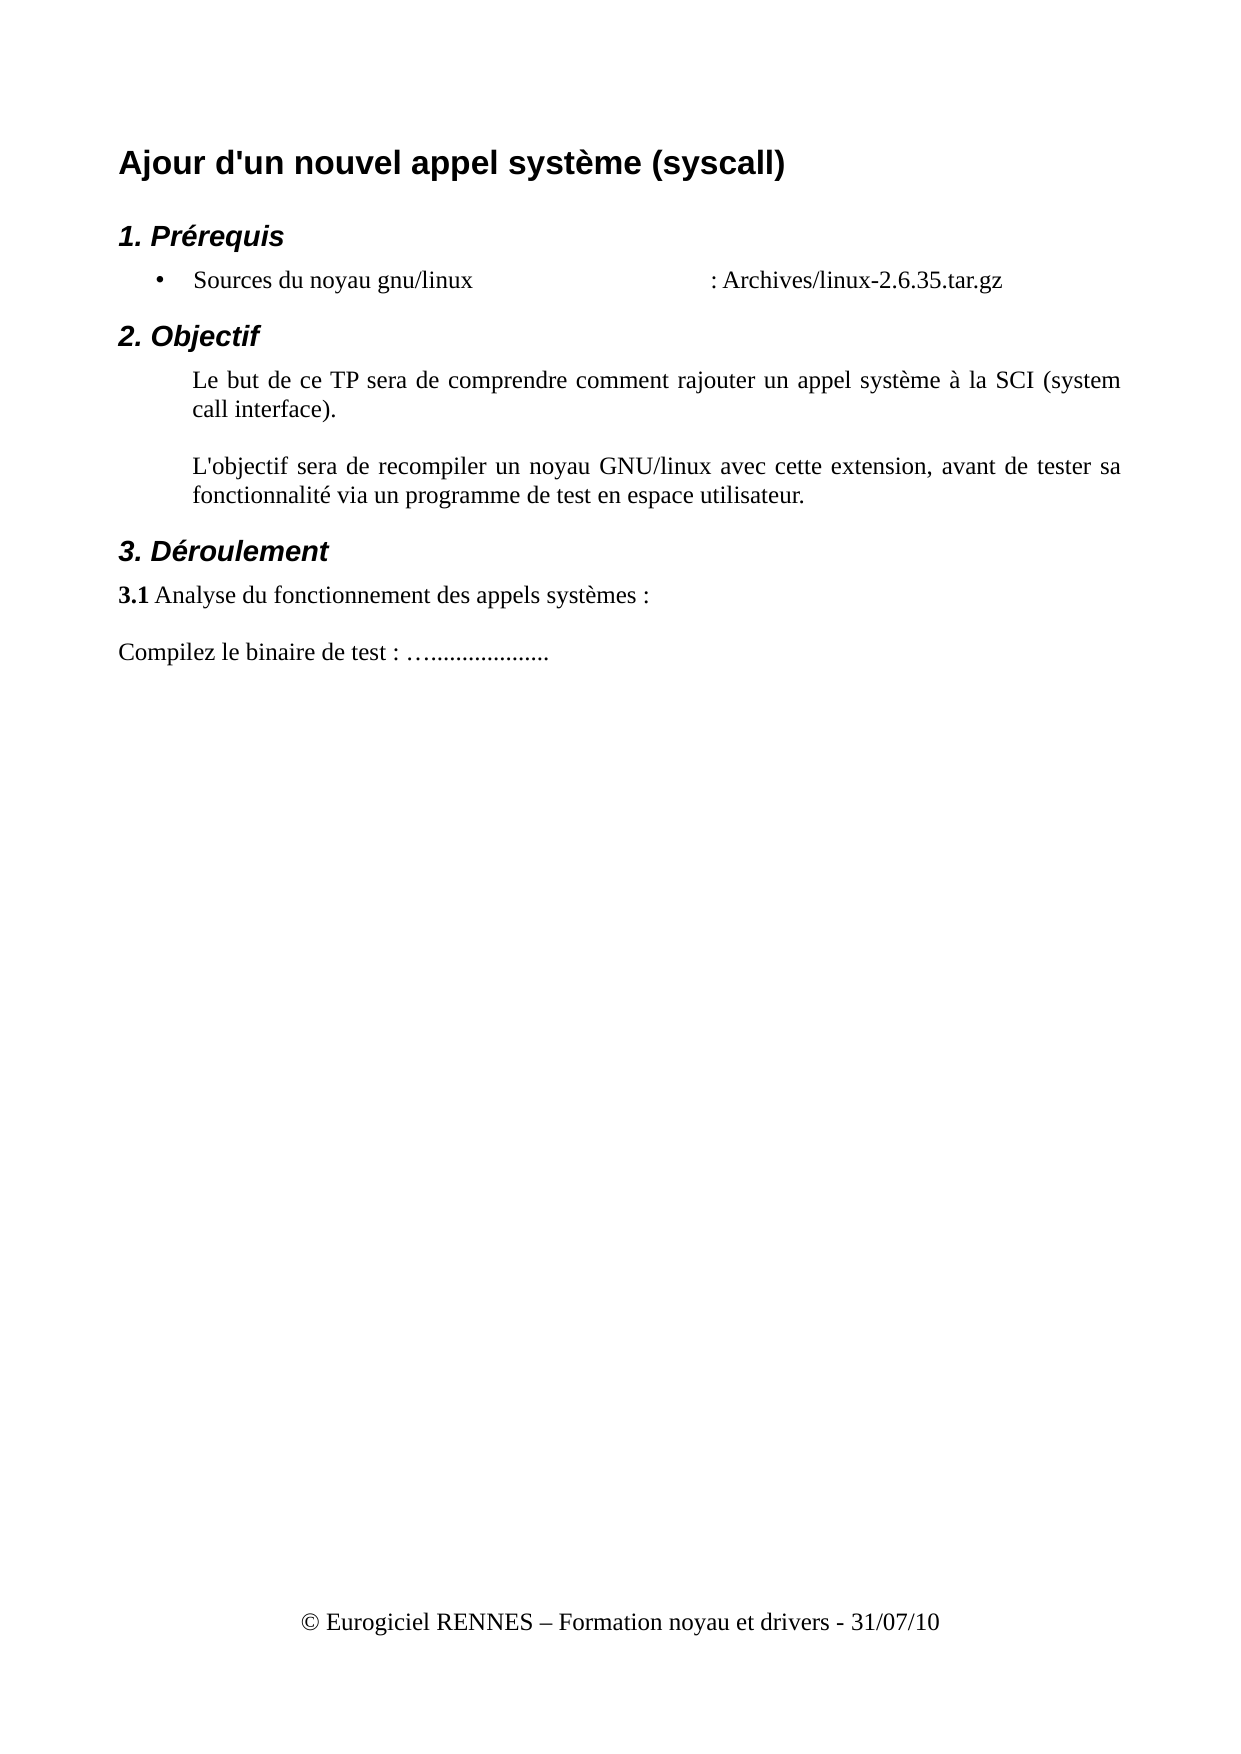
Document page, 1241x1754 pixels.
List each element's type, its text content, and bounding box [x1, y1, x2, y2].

subtitle Ajour d'un nouvel appel système (syscall) [118, 143, 1122, 182]
subtitle 1. Prérequis [118, 219, 1122, 253]
subtitle 3. Déroulement [118, 534, 1122, 567]
text Compilez le binaire de test : …................... [118, 637, 1122, 666]
list Sources du noyau gnu/linux : Archives/linux-2.6.35.tar.gz [156, 265, 1122, 294]
subtitle 2. Objectif [118, 319, 1122, 353]
text 3.1 Analyse du fonctionnement des appels systèmes : [118, 580, 1122, 609]
text L'objectif sera de recompiler un noyau GNU/linux avec cette extension, avant de tester sa fonctionnalité via un programme de test en espace utilisateur. [192, 451, 1122, 509]
text Le but de ce TP sera de comprendre comment rajouter un appel système à la SCI (system call interface). [192, 365, 1122, 423]
